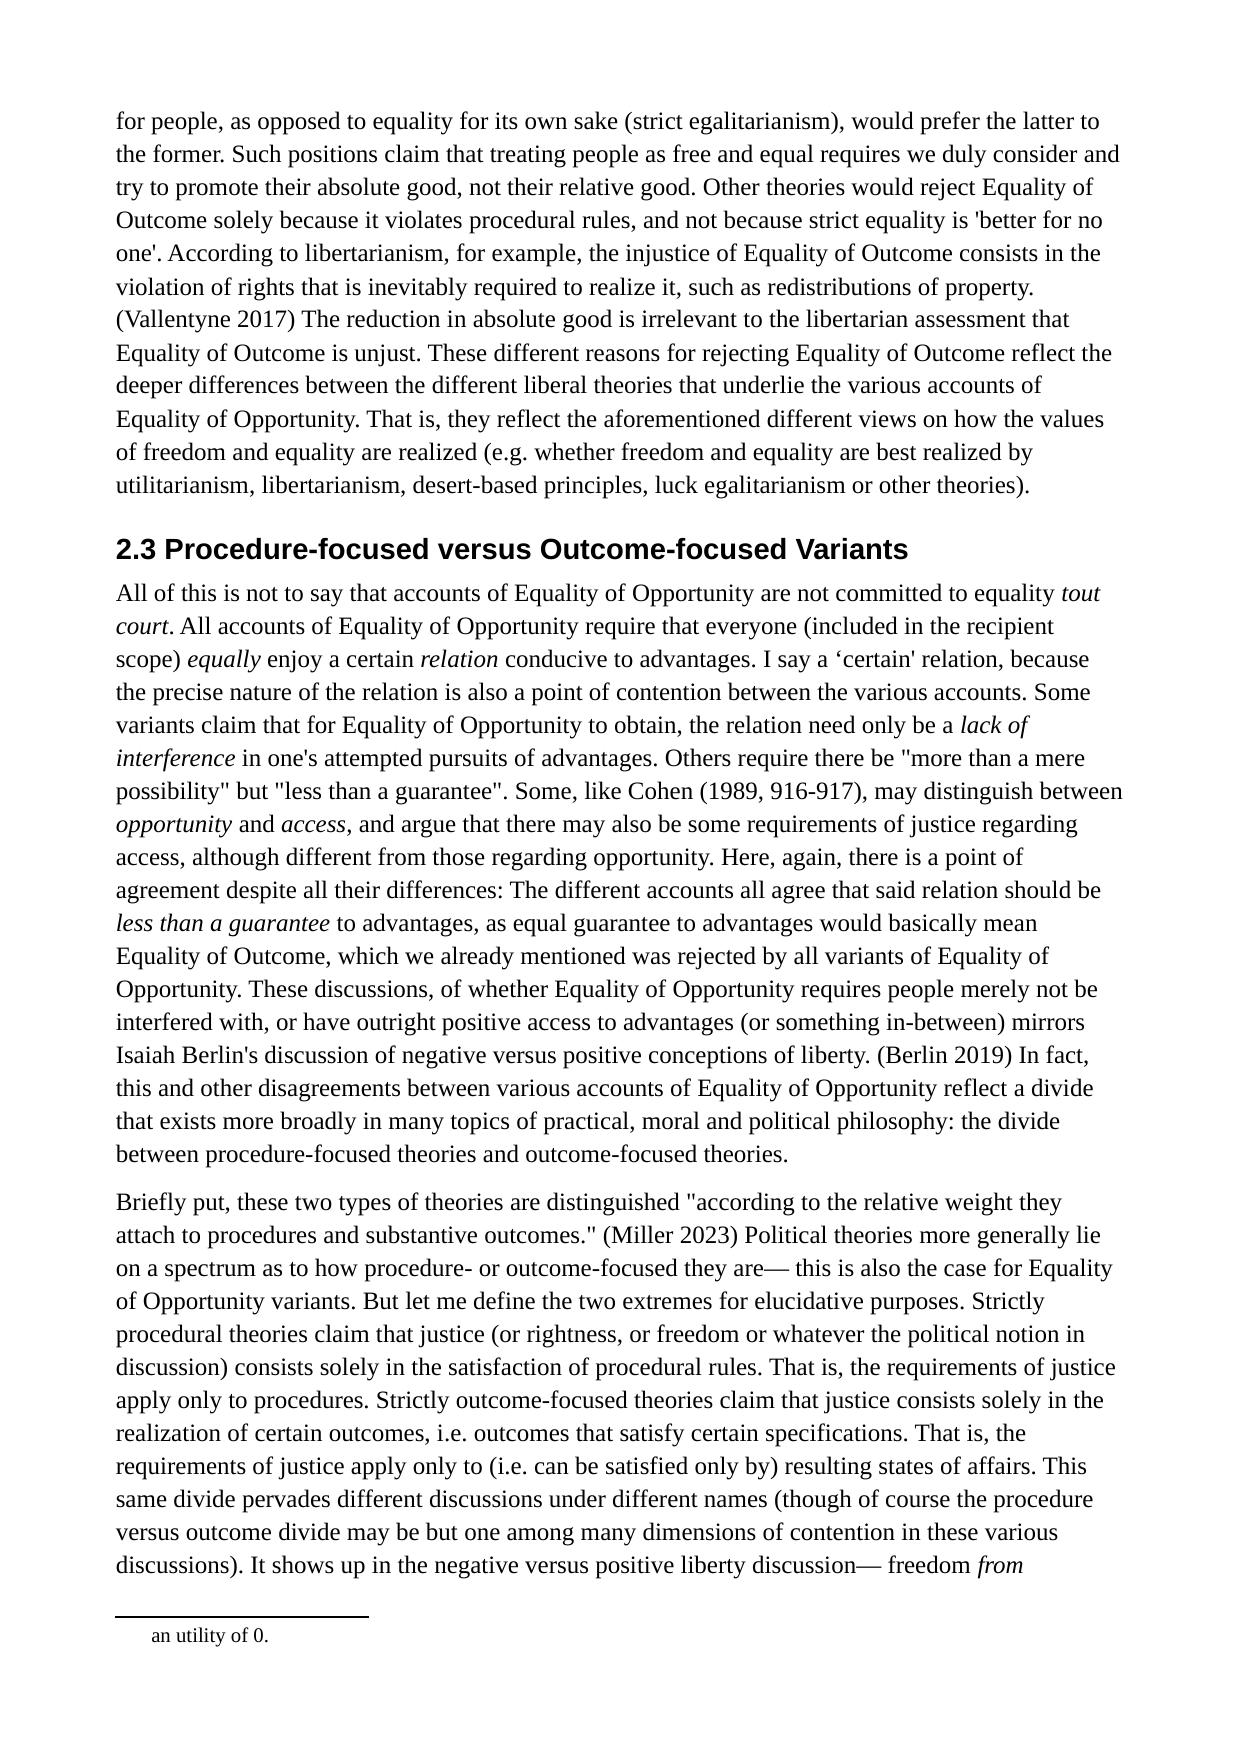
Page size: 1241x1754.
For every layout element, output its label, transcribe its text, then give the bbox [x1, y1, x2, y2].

text All of this is not to say that accounts of Equality of Opportunity are not committed to equality tout court. All accounts of Equality of Opportunity require that everyone (included in the recipient scope) equally enjoy a certain relation conducive to advantages. I say a ‘certain' relation, because the precise nature of the relation is also a point of contention between the various accounts. Some variants claim that for Equality of Opportunity to obtain, the relation need only be a lack of interference in one's attempted pursuits of advantages. Others require there be "more than a mere possibility" but "less than a guarantee". Some, like Cohen (1989, 916-917), may distinguish between opportunity and access, and argue that there may also be some requirements of justice regarding access, although different from those regarding opportunity. Here, again, there is a point of agreement despite all their differences: The different accounts all agree that said relation should be less than a guarantee to advantages, as equal guarantee to advantages would basically mean Equality of Outcome, which we already mentioned was rejected by all variants of Equality of Opportunity. These discussions, of whether Equality of Opportunity requires people merely not be interfered with, or have outright positive access to advantages (or something in-between) mirrors Isaiah Berlin's discussion of negative versus positive conceptions of liberty. (Berlin 2019) In fact, this and other disagreements between various accounts of Equality of Opportunity reflect a divide that exists more broadly in many topics of practical, moral and political philosophy: the divide between procedure-focused theories and outcome-focused theories. [116, 578, 1125, 1168]
subtitle 2.3 Procedure-focused versus Outcome-focused Variants [116, 532, 1125, 565]
text for people, as opposed to equality for its own sake (strict egalitarianism), would prefer the latter to the former. Such positions claim that treating people as free and equal requires we duly consider and try to promote their absolute good, not their relative good. Other theories would reject Equality of Outcome solely because it violates procedural rules, and not because strict equality is 'better for no one'. According to libertarianism, for example, the injustice of Equality of Outcome consists in the violation of rights that is inevitably required to realize it, such as redistributions of property. (Vallentyne 2017) The reduction in absolute good is irrelevant to the libertarian assessment that Equality of Outcome is unjust. These different reasons for rejecting Equality of Outcome reflect the deeper differences between the different liberal theories that underlie the various accounts of Equality of Opportunity. That is, they reflect the aforementioned different views on how the values of freedom and equality are realized (e.g. whether freedom and equality are best realized by utilitarianism, libertarianism, desert-based principles, luck egalitarianism or other theories). [116, 106, 1125, 498]
text Briefly put, these two types of theories are distinguished "according to the relative weight they attach to procedures and substantive outcomes." (Miller 2023) Political theories more generally lie on a spectrum as to how procedure- or outcome-focused they are— this is also the case for Equality of Opportunity variants. But let me define the two extremes for elucidative purposes. Strictly procedural theories claim that justice (or rightness, or freedom or whatever the political notion in discussion) consists solely in the satisfaction of procedural rules. That is, the requirements of justice apply only to procedures. Strictly outcome-focused theories claim that justice consists solely in the realization of certain outcomes, i.e. outcomes that satisfy certain specifications. That is, the requirements of justice apply only to (i.e. can be satisfied only by) resulting states of affairs. This same divide pervades different discussions under different names (though of course the procedure versus outcome divide may be but one among many dimensions of contention in these various discussions). It shows up in the negative versus positive liberty discussion— freedom from [116, 1187, 1125, 1579]
text an utility of 0. [116, 1623, 1125, 1647]
